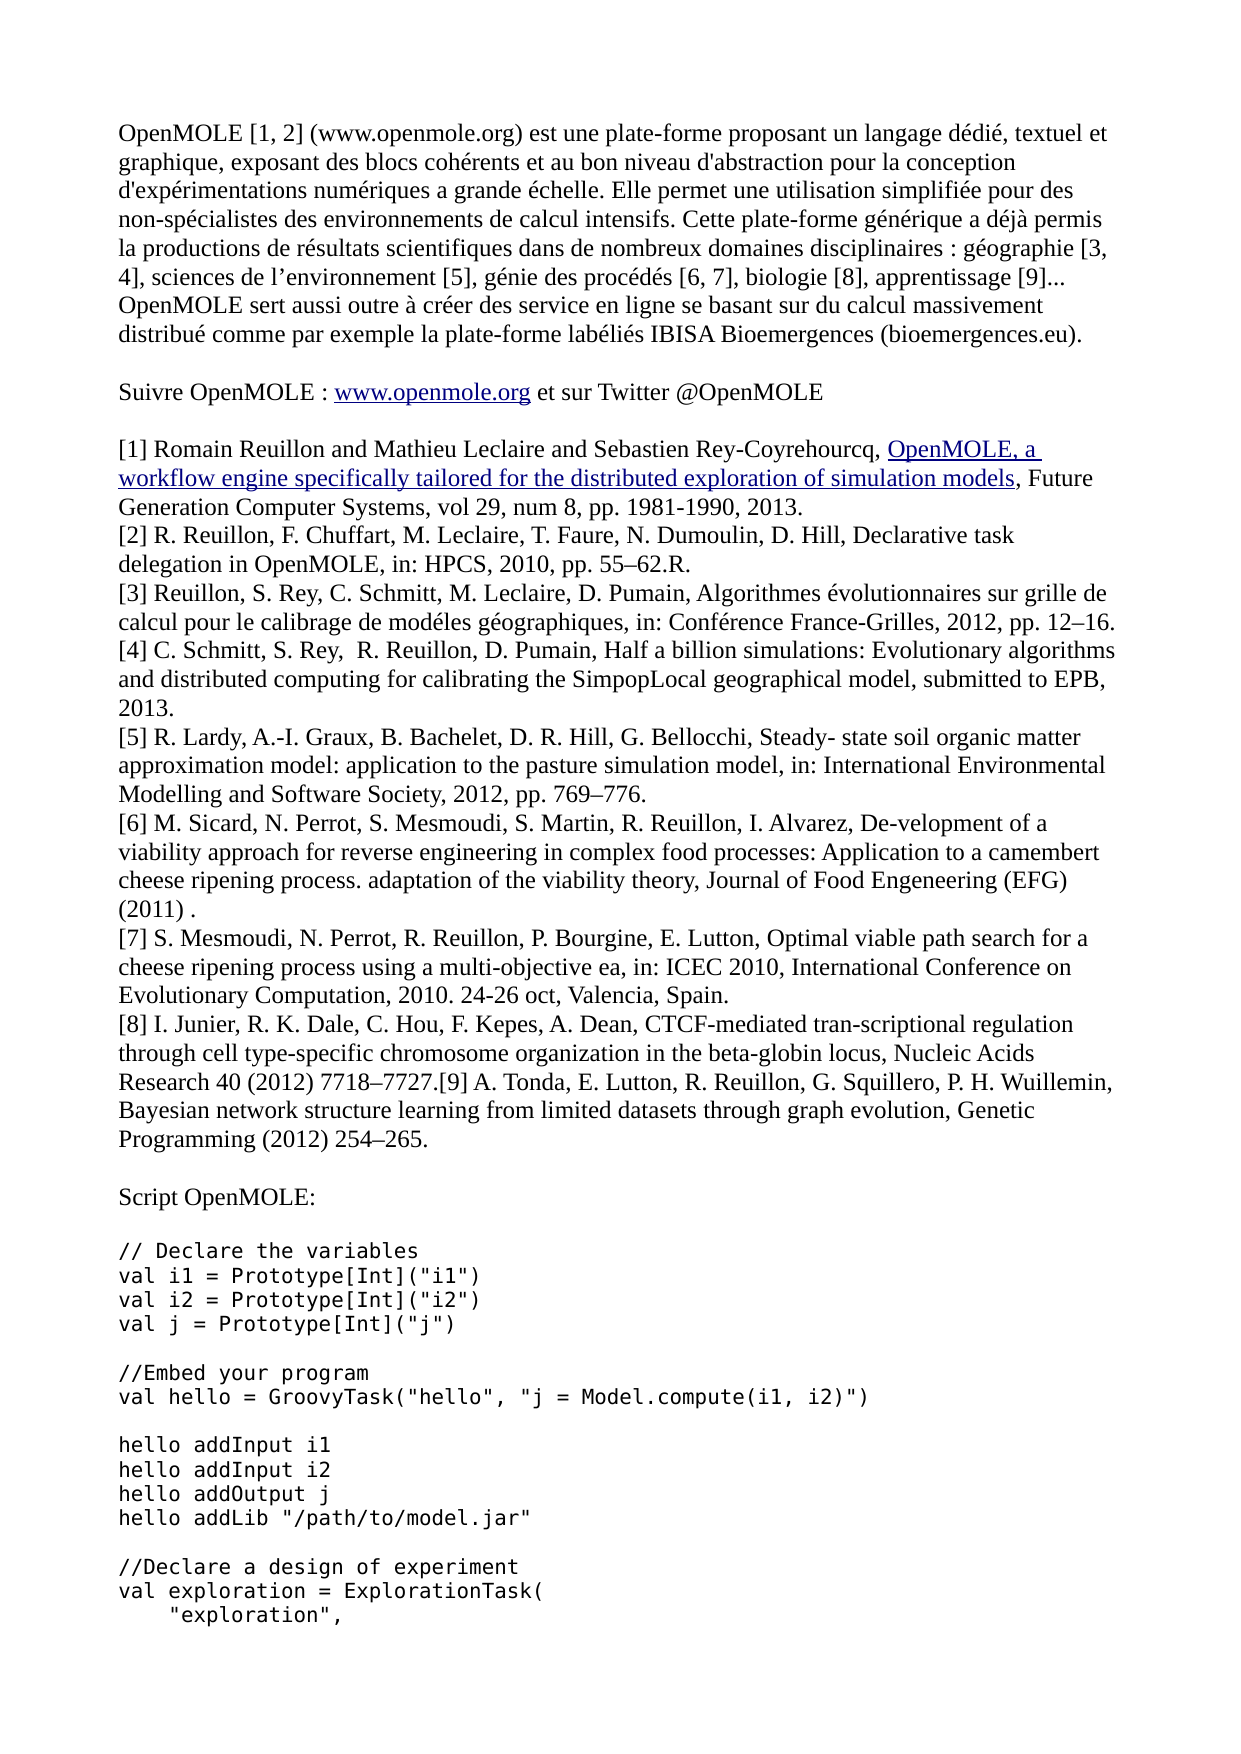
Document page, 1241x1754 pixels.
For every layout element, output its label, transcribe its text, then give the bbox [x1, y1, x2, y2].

text [5] R. Lardy, A.-I. Graux, B. Bachelet, D. R. Hill, G. Bellocchi, Steady- state soil organic matter approximation model: application to the pasture simulation model, in: International Environmental Modelling and Software Society, 2012, pp. 769–776. [118, 722, 1122, 808]
text hello addLib "/path/to/model.jar" [118, 1506, 1122, 1531]
text val hello = GroovyTask("hello", "j = Model.compute(i1, i2)") [118, 1385, 1122, 1409]
text "exploration", [118, 1603, 1122, 1628]
text val i2 = Prototype[Int]("i2") [118, 1288, 1122, 1312]
text hello addOutput j [118, 1482, 1122, 1506]
text [4] C. Schmitt, S. Rey, R. Reuillon, D. Pumain, Half a billion simulations: Evolutionary algorithms and distributed computing for calibrating the SimpopLocal geographical model, submitted to EPB, 2013. [118, 636, 1122, 722]
text hello addInput i2 [118, 1458, 1122, 1482]
text [8] I. Junier, R. K. Dale, C. Hou, F. Kepes, A. Dean, CTCF-mediated tran-scriptional regulation through cell type-specific chromosome organization in the beta-globin locus, Nucleic Acids Research 40 (2012) 7718–7727.[9] A. Tonda, E. Lutton, R. Reuillon, G. Squillero, P. H. Wuillemin, Bayesian network structure learning from limited datasets through graph evolution, Genetic Programming (2012) 254–265. [118, 1009, 1122, 1153]
text [3] Reuillon, S. Rey, C. Schmitt, M. Leclaire, D. Pumain, Algorithmes évolutionnaires sur grille de calcul pour le calibrage de modéles géographiques, in: Conférence France-Grilles, 2012, pp. 12–16. [118, 578, 1122, 636]
text Suivre OpenMOLE : www.openmole.org et sur Twitter @OpenMOLE [118, 377, 1122, 406]
text // Declare the variables [118, 1239, 1122, 1264]
text //Declare a design of experiment [118, 1555, 1122, 1579]
text [6] M. Sicard, N. Perrot, S. Mesmoudi, S. Martin, R. Reuillon, I. Alvarez, De-velopment of a viability approach for reverse engineering in complex food processes: Application to a camembert cheese ripening process. adaptation of the viability theory, Journal of Food Engeneering (EFG) (2011) . [118, 808, 1122, 923]
text [1] Romain Reuillon and Mathieu Leclaire and Sebastien Rey-Coyrehourcq, OpenMOLE, a workflow engine specifically tailored for the distributed exploration of simulation models, Future Generation Computer Systems, vol 29, num 8, pp. 1981-1990, 2013. [118, 434, 1122, 521]
text //Embed your program [118, 1361, 1122, 1385]
text hello addInput i1 [118, 1433, 1122, 1458]
text [2] R. Reuillon, F. Chuffart, M. Leclaire, T. Faure, N. Dumoulin, D. Hill, Declarative task delegation in OpenMOLE, in: HPCS, 2010, pp. 55–62.R. [118, 521, 1122, 578]
text OpenMOLE [1, 2] (www.openmole.org) est une plate-forme proposant un langage dédié, textuel et graphique, exposant des blocs cohérents et au bon niveau d'abstraction pour la conception d'expérimentations numériques a grande échelle. Elle permet une utilisation simplifiée pour des non-spécialistes des environnements de calcul intensifs. Cette plate-forme générique a déjà permis la productions de résultats scientifiques dans de nombreux domaines disciplinaires : géographie [3, 4], sciences de l’environnement [5], génie des procédés [6, 7], biologie [8], apprentissage [9]... OpenMOLE sert aussi outre à créer des service en ligne se basant sur du calcul massivement distribué comme par exemple la plate-forme labéliés IBISA Bioemergences (bioemergences.eu). [118, 118, 1122, 348]
text val i1 = Prototype[Int]("i1") [118, 1264, 1122, 1288]
text Script OpenMOLE: [118, 1182, 1122, 1211]
text val exploration = ExplorationTask( [118, 1579, 1122, 1603]
text val j = Prototype[Int]("j") [118, 1312, 1122, 1336]
text [7] S. Mesmoudi, N. Perrot, R. Reuillon, P. Bourgine, E. Lutton, Optimal viable path search for a cheese ripening process using a multi-objective ea, in: ICEC 2010, International Conference on Evolutionary Computation, 2010. 24-26 oct, Valencia, Spain. [118, 923, 1122, 1009]
